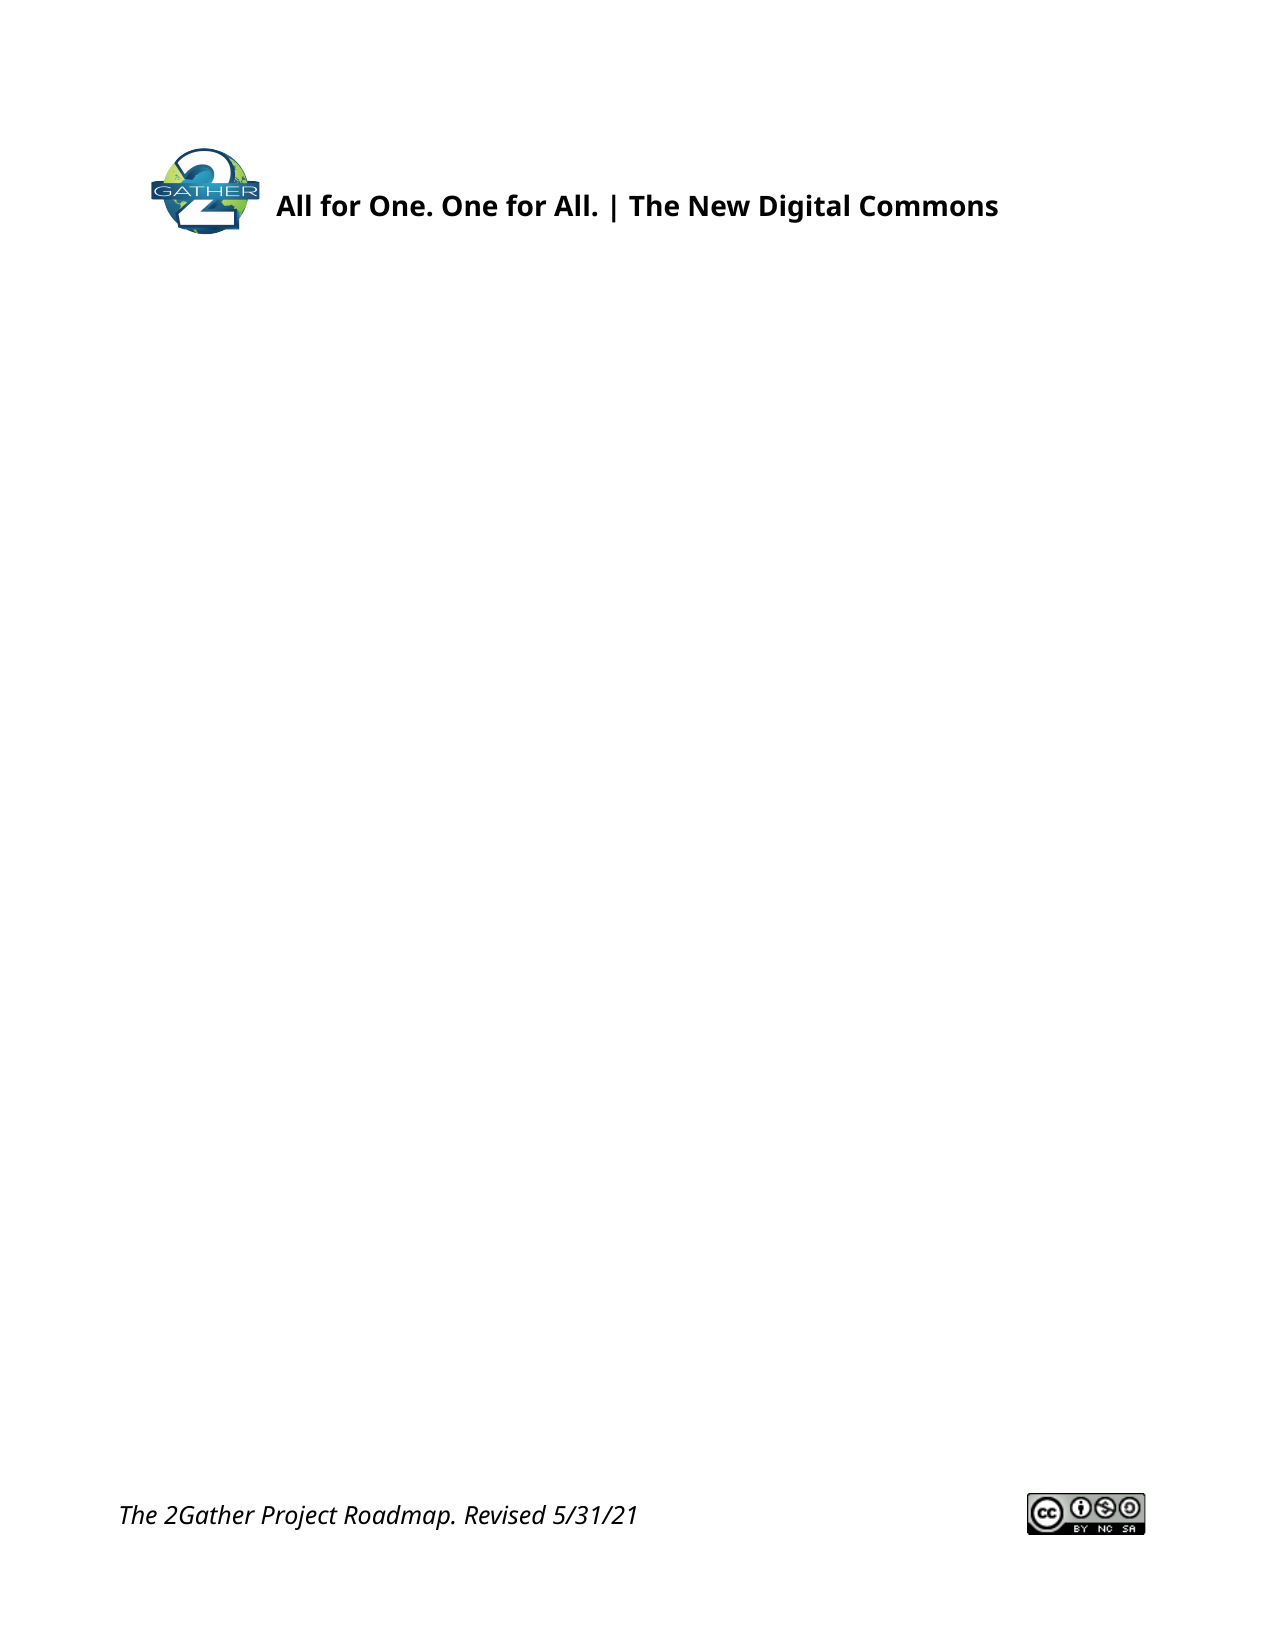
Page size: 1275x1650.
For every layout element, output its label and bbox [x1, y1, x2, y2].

picture [1027, 1493, 1146, 1535]
picture [124, 119, 285, 263]
